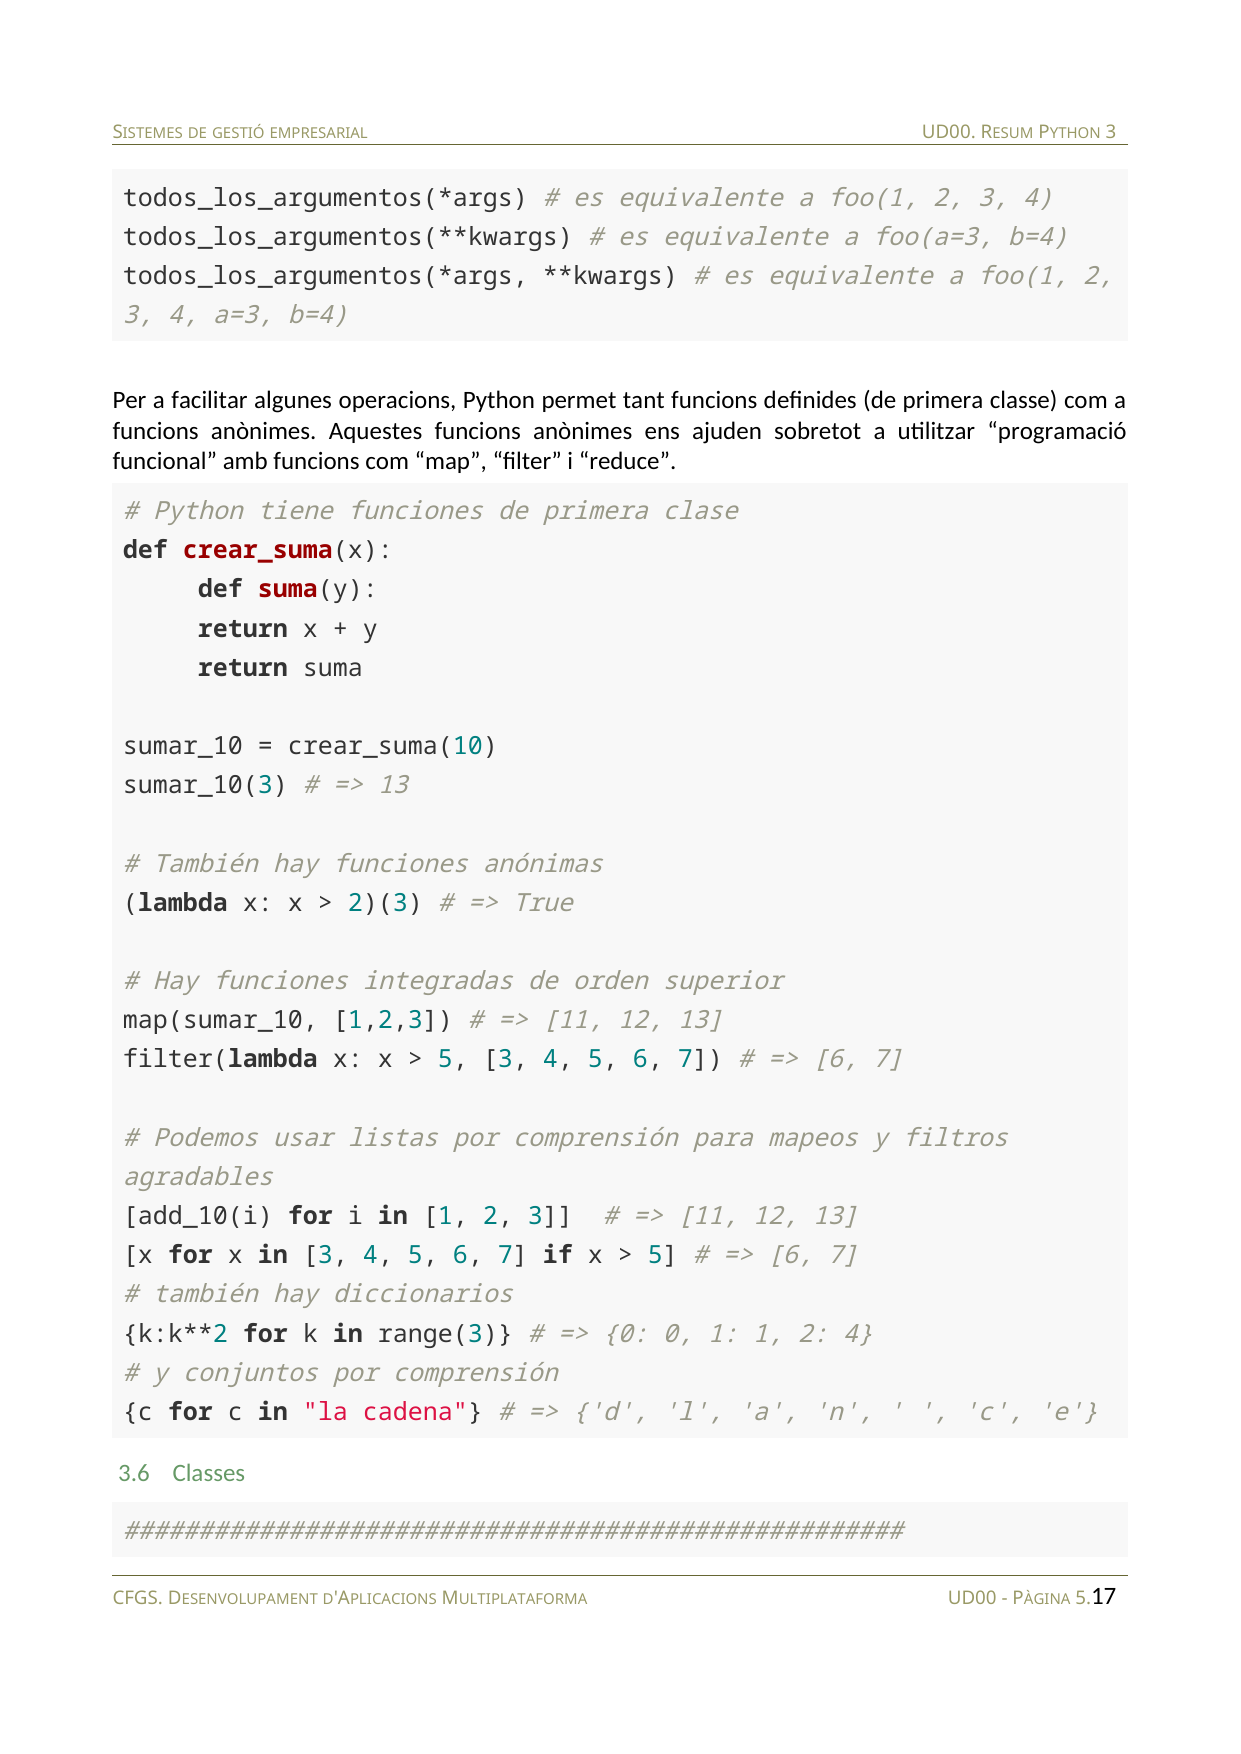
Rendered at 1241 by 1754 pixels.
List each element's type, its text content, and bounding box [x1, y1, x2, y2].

table_header todos_los_argumentos(*args) # es equivalente a foo(1, 2, 3, 4) todos_los_argumentos(**kwargs) # es equivalente a foo(a=3, b=4) todos_los_argumentos(*args, **kwargs) # es equivalente a foo(1, 2, 3, 4, a=3, b=4) [112, 169, 1128, 341]
text Per a facilitar algunes operacions, Python permet tant funcions definides (de primera classe) com a funcions anònimes. Aquestes funcions anònimes ens ajuden sobretot a utilitzar “programació funcional” amb funcions com “map”, “filter” i “reduce”. [112, 384, 1128, 476]
subtitle Classes [112, 1457, 1128, 1487]
table_header #################################################### [112, 1502, 1128, 1557]
table_header # Python tiene funciones de primera clase def crear_suma(x): def suma(y): return x + y return suma sumar_10 = crear_suma(10) sumar_10(3) # => 13 # También hay funciones anónimas (lambda x: x > 2)(3) # => True # Hay funciones integradas de orden superior map(sumar_10, [1,2,3]) # => [11, 12, 13] filter(lambda x: x > 5, [3, 4, 5, 6, 7]) # => [6, 7] # Podemos usar listas por comprensión para mapeos y filtros agradables [add_10(i) for i in [1, 2, 3]] # => [11, 12, 13] [x for x in [3, 4, 5, 6, 7] if x > 5] # => [6, 7] # también hay diccionarios {k:k**2 for k in range(3)} # => {0: 0, 1: 1, 2: 4} # y conjuntos por comprensión {c for c in "la cadena"} # => {'d', 'l', 'a', 'n', ' ', 'c', 'e'} [112, 483, 1128, 1438]
